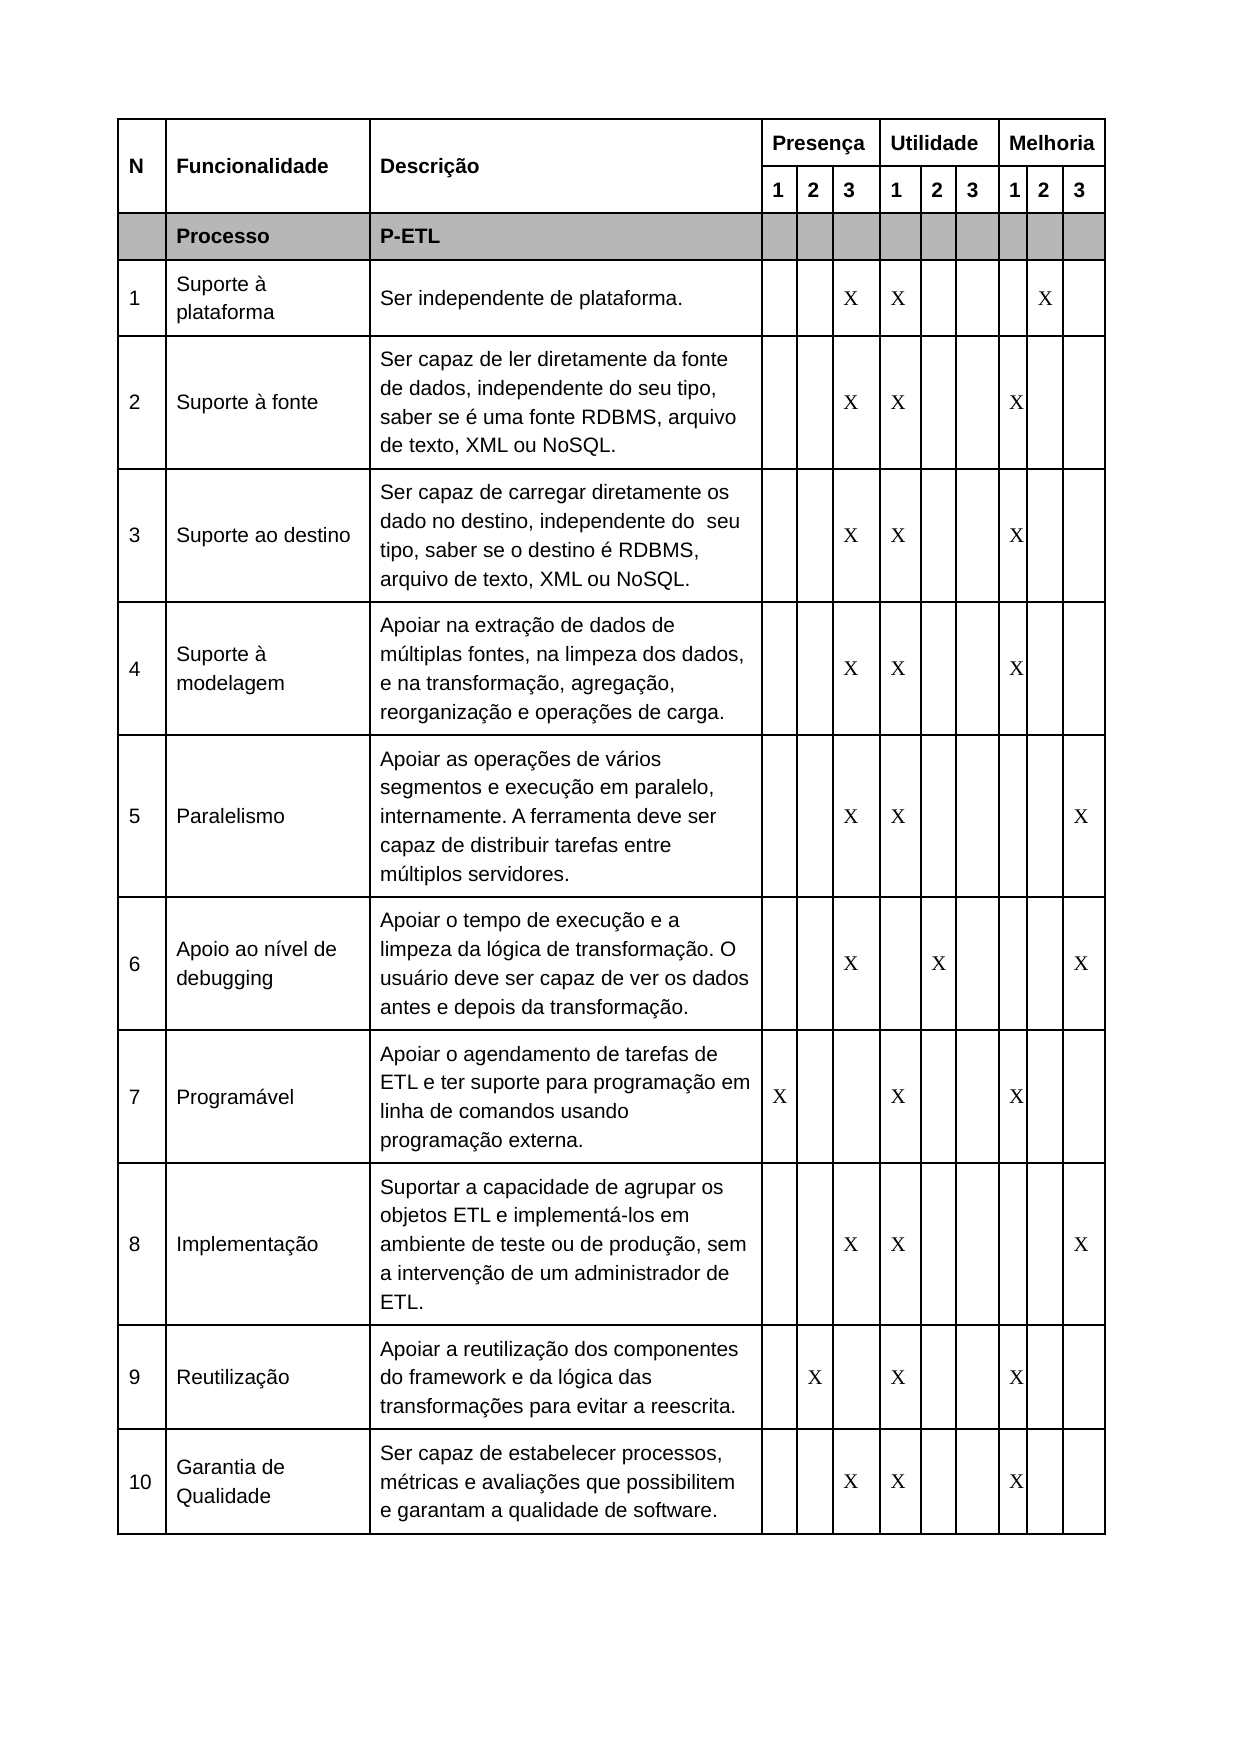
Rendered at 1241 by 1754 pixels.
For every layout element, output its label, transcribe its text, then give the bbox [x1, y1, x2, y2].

table_cell [1064, 1430, 1104, 1533]
table_cell 4 [119, 603, 165, 734]
table_cell [1028, 603, 1062, 734]
table_cell [798, 603, 832, 734]
table_cell Ser capaz de estabelecer processos, métricas e avaliações que possibilitem e garantam a qualidade de software. [371, 1430, 761, 1533]
table_cell [1028, 470, 1062, 601]
table_cell Ser capaz de carregar diretamente os dado no destino, independente do seu tipo, saber se o destino é RDBMS, arquivo de texto, XML ou NoSQL. [371, 470, 761, 601]
table_cell X [834, 261, 879, 334]
table_cell P-ETL [371, 214, 761, 259]
table_cell [1064, 214, 1104, 259]
table_cell [922, 337, 955, 468]
table_cell 3 [1064, 167, 1104, 212]
table_cell Suporte ao destino [167, 470, 369, 601]
table_cell [922, 214, 955, 259]
table_cell X [881, 261, 920, 334]
table_cell X [881, 1326, 920, 1428]
table_cell 3 [957, 167, 998, 212]
table_cell Ser independente de plataforma. [371, 261, 761, 334]
table_cell 10 [119, 1430, 165, 1533]
table_cell Paralelismo [167, 736, 369, 896]
table_cell [763, 261, 796, 334]
table_cell X [1000, 603, 1026, 734]
table_cell [1000, 736, 1026, 896]
table_cell [1028, 898, 1062, 1029]
table_cell [1028, 337, 1062, 468]
table_cell [1000, 898, 1026, 1029]
table_cell [957, 1164, 998, 1324]
table_cell [1064, 261, 1104, 334]
table_cell [1000, 1164, 1026, 1324]
table_cell 9 [119, 1326, 165, 1428]
table_header Melhoria [1000, 120, 1104, 165]
table_cell X [834, 470, 879, 601]
table_cell [1064, 603, 1104, 734]
table_cell [1064, 1326, 1104, 1428]
table_cell X [1000, 1326, 1026, 1428]
table_cell [763, 736, 796, 896]
table_cell X [834, 1430, 879, 1533]
table_cell [1064, 337, 1104, 468]
table_cell X [834, 898, 879, 1029]
table_cell [834, 1326, 879, 1428]
table_cell Reutilização [167, 1326, 369, 1428]
table_cell X [881, 470, 920, 601]
table_cell Suporte à modelagem [167, 603, 369, 734]
table_cell 8 [119, 1164, 165, 1324]
table_cell Apoiar o tempo de execução e a limpeza da lógica de transformação. O usuário deve ser capaz de ver os dados antes e depois da transformação. [371, 898, 761, 1029]
table_cell [957, 337, 998, 468]
table_cell [922, 1430, 955, 1533]
table_cell [763, 898, 796, 1029]
table_cell X [763, 1031, 796, 1162]
table_header Presença [763, 120, 879, 165]
table_cell [957, 1430, 998, 1533]
table_cell [957, 1326, 998, 1428]
table_cell [798, 470, 832, 601]
table_cell Processo [167, 214, 369, 259]
table_cell [957, 898, 998, 1029]
table_cell 2 [922, 167, 955, 212]
table_cell X [834, 603, 879, 734]
table_header Utilidade [881, 120, 998, 165]
table_header Funcionalidade [167, 120, 369, 212]
table_cell Garantia de Qualidade [167, 1430, 369, 1533]
table_cell [922, 1031, 955, 1162]
table_cell X [834, 736, 879, 896]
table_cell [1028, 1164, 1062, 1324]
table_cell X [1064, 898, 1104, 1029]
table_cell [798, 261, 832, 334]
table_cell [922, 736, 955, 896]
table_cell [763, 470, 796, 601]
table_cell 6 [119, 898, 165, 1029]
table_cell [763, 1430, 796, 1533]
table_cell [119, 214, 165, 259]
table_cell [881, 898, 920, 1029]
table_cell [798, 214, 832, 259]
table_cell [798, 337, 832, 468]
table_cell [1028, 1031, 1062, 1162]
table_header N [119, 120, 165, 212]
table_cell [798, 1430, 832, 1533]
table_cell 1 [1000, 167, 1026, 212]
table_cell 5 [119, 736, 165, 896]
table_cell [1028, 214, 1062, 259]
table_cell [957, 603, 998, 734]
table_cell X [1000, 1031, 1026, 1162]
table_cell Apoiar as operações de vários segmentos e execução em paralelo, internamente. A ferramenta deve ser capaz de distribuir tarefas entre múltiplos servidores. [371, 736, 761, 896]
table_cell [957, 736, 998, 896]
table_cell [957, 214, 998, 259]
table_cell [798, 898, 832, 1029]
table_cell Apoiar na extração de dados de múltiplas fontes, na limpeza dos dados, e na transformação, agregação, reorganização e operações de carga. [371, 603, 761, 734]
table_cell X [1000, 470, 1026, 601]
table_cell 1 [763, 167, 796, 212]
table_cell X [881, 736, 920, 896]
table_cell [922, 261, 955, 334]
table_cell 3 [834, 167, 879, 212]
table_cell 7 [119, 1031, 165, 1162]
table_cell X [1000, 337, 1026, 468]
table_cell X [1064, 736, 1104, 896]
table_cell X [881, 1031, 920, 1162]
table_cell [922, 1326, 955, 1428]
table_cell [834, 214, 879, 259]
table_cell Suporte à plataforma [167, 261, 369, 334]
table_cell Apoiar o agendamento de tarefas de ETL e ter suporte para programação em linha de comandos usando programação externa. [371, 1031, 761, 1162]
table_cell [763, 337, 796, 468]
table_cell [763, 1326, 796, 1428]
table_cell [957, 470, 998, 601]
table_cell [763, 214, 796, 259]
table_cell X [798, 1326, 832, 1428]
table_cell [1000, 261, 1026, 334]
table_cell [798, 1164, 832, 1324]
table_cell 2 [798, 167, 832, 212]
table_cell X [834, 337, 879, 468]
table_cell [957, 261, 998, 334]
table_cell [763, 603, 796, 734]
table_cell Ser capaz de ler diretamente da fonte de dados, independente do seu tipo, saber se é uma fonte RDBMS, arquivo de texto, XML ou NoSQL. [371, 337, 761, 468]
table_cell X [922, 898, 955, 1029]
table_cell 2 [1028, 167, 1062, 212]
table_cell X [881, 603, 920, 734]
table_cell [798, 1031, 832, 1162]
table_cell X [881, 1164, 920, 1324]
table_cell X [1064, 1164, 1104, 1324]
table_cell X [881, 1430, 920, 1533]
table_cell 1 [881, 167, 920, 212]
table_cell Implementação [167, 1164, 369, 1324]
table_cell X [1028, 261, 1062, 334]
table_cell [1064, 470, 1104, 601]
table_cell X [881, 337, 920, 468]
table_cell [922, 603, 955, 734]
table_cell 1 [119, 261, 165, 334]
table_cell [1028, 1430, 1062, 1533]
table_cell X [1000, 1430, 1026, 1533]
table_cell [834, 1031, 879, 1162]
table_cell Programável [167, 1031, 369, 1162]
table_cell Suporte à fonte [167, 337, 369, 468]
table_cell [763, 1164, 796, 1324]
table_cell 3 [119, 470, 165, 601]
table_cell [1028, 736, 1062, 896]
table_cell [1028, 1326, 1062, 1428]
table_cell [922, 470, 955, 601]
table_header Descrição [371, 120, 761, 212]
table_cell [957, 1031, 998, 1162]
table_cell Suportar a capacidade de agrupar os objetos ETL e implementá-los em ambiente de teste ou de produção, sem a intervenção de um administrador de ETL. [371, 1164, 761, 1324]
table_cell Apoiar a reutilização dos componentes do framework e da lógica das transformações para evitar a reescrita. [371, 1326, 761, 1428]
table_cell 2 [119, 337, 165, 468]
table_cell [922, 1164, 955, 1324]
table_cell [798, 736, 832, 896]
table_cell X [834, 1164, 879, 1324]
table_cell [1000, 214, 1026, 259]
table_cell Apoio ao nível de debugging [167, 898, 369, 1029]
table_cell [881, 214, 920, 259]
table_cell [1064, 1031, 1104, 1162]
